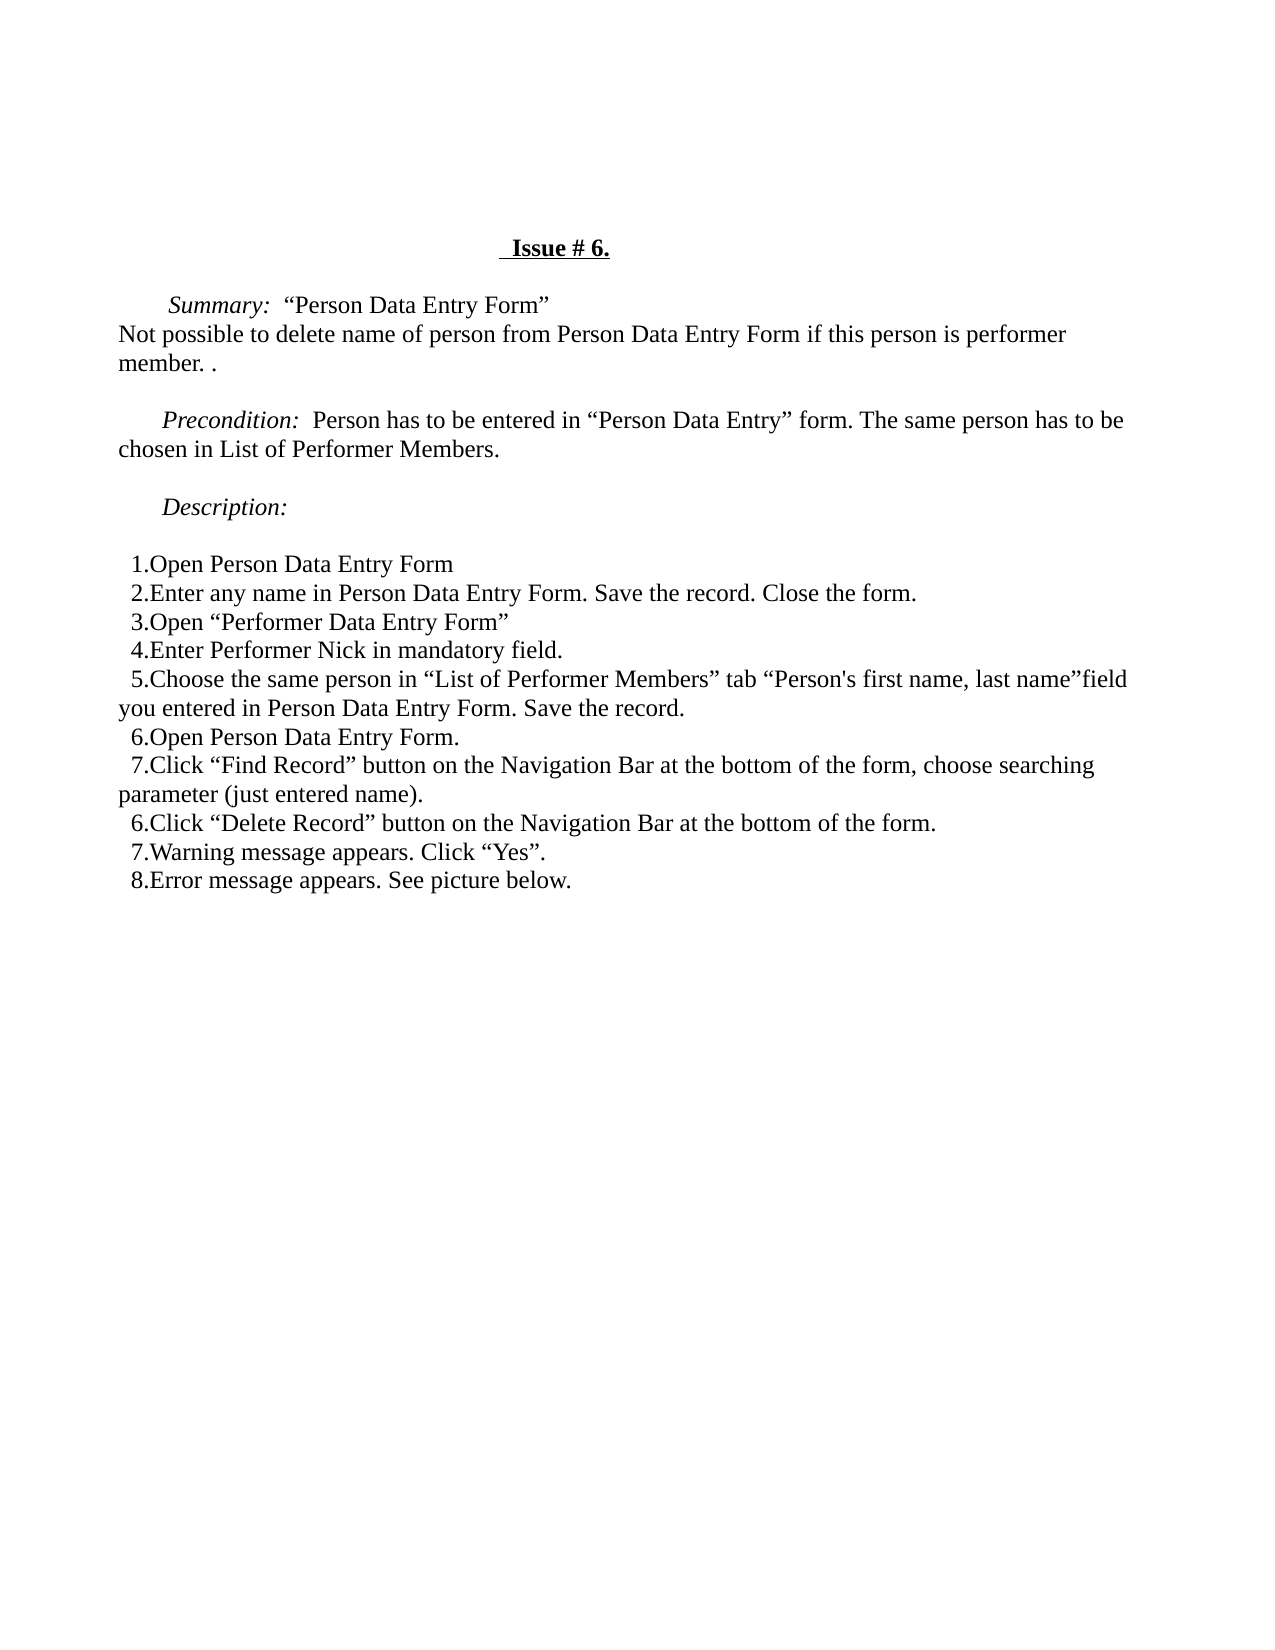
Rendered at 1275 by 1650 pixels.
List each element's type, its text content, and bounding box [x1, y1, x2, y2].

text 3.Open “Performer Data Entry Form” [118, 607, 1157, 636]
text 8.Error message appears. See picture below. [118, 866, 1157, 894]
text 6.Open Person Data Entry Form. [118, 722, 1157, 751]
text Description: [118, 492, 1157, 521]
text 6.Click “Delete Record” button on the Navigation Bar at the bottom of the form. [118, 808, 1157, 837]
text 4.Enter Performer Nick in mandatory field. [118, 636, 1157, 664]
text Precondition: Person has to be entered in “Person Data Entry” form. The same person has to be chosen in List of Performer Members. [118, 406, 1157, 463]
text Not possible to delete name of person from Person Data Entry Form if this person is performer member. . [118, 319, 1157, 377]
text Summary: “Person Data Entry Form” [118, 291, 1157, 319]
text 5.Choose the same person in “List of Performer Members” tab “Person's first name, last name”field you entered in Person Data Entry Form. Save the record. [118, 664, 1157, 722]
text 2.Enter any name in Person Data Entry Form. Save the record. Close the form. [118, 578, 1157, 607]
text Issue # 6. [118, 233, 1157, 262]
text 1.Open Person Data Entry Form [118, 549, 1157, 578]
text 7.Warning message appears. Click “Yes”. [118, 837, 1157, 866]
text 7.Click “Find Record” button on the Navigation Bar at the bottom of the form, choose searching parameter (just entered name). [118, 751, 1157, 808]
